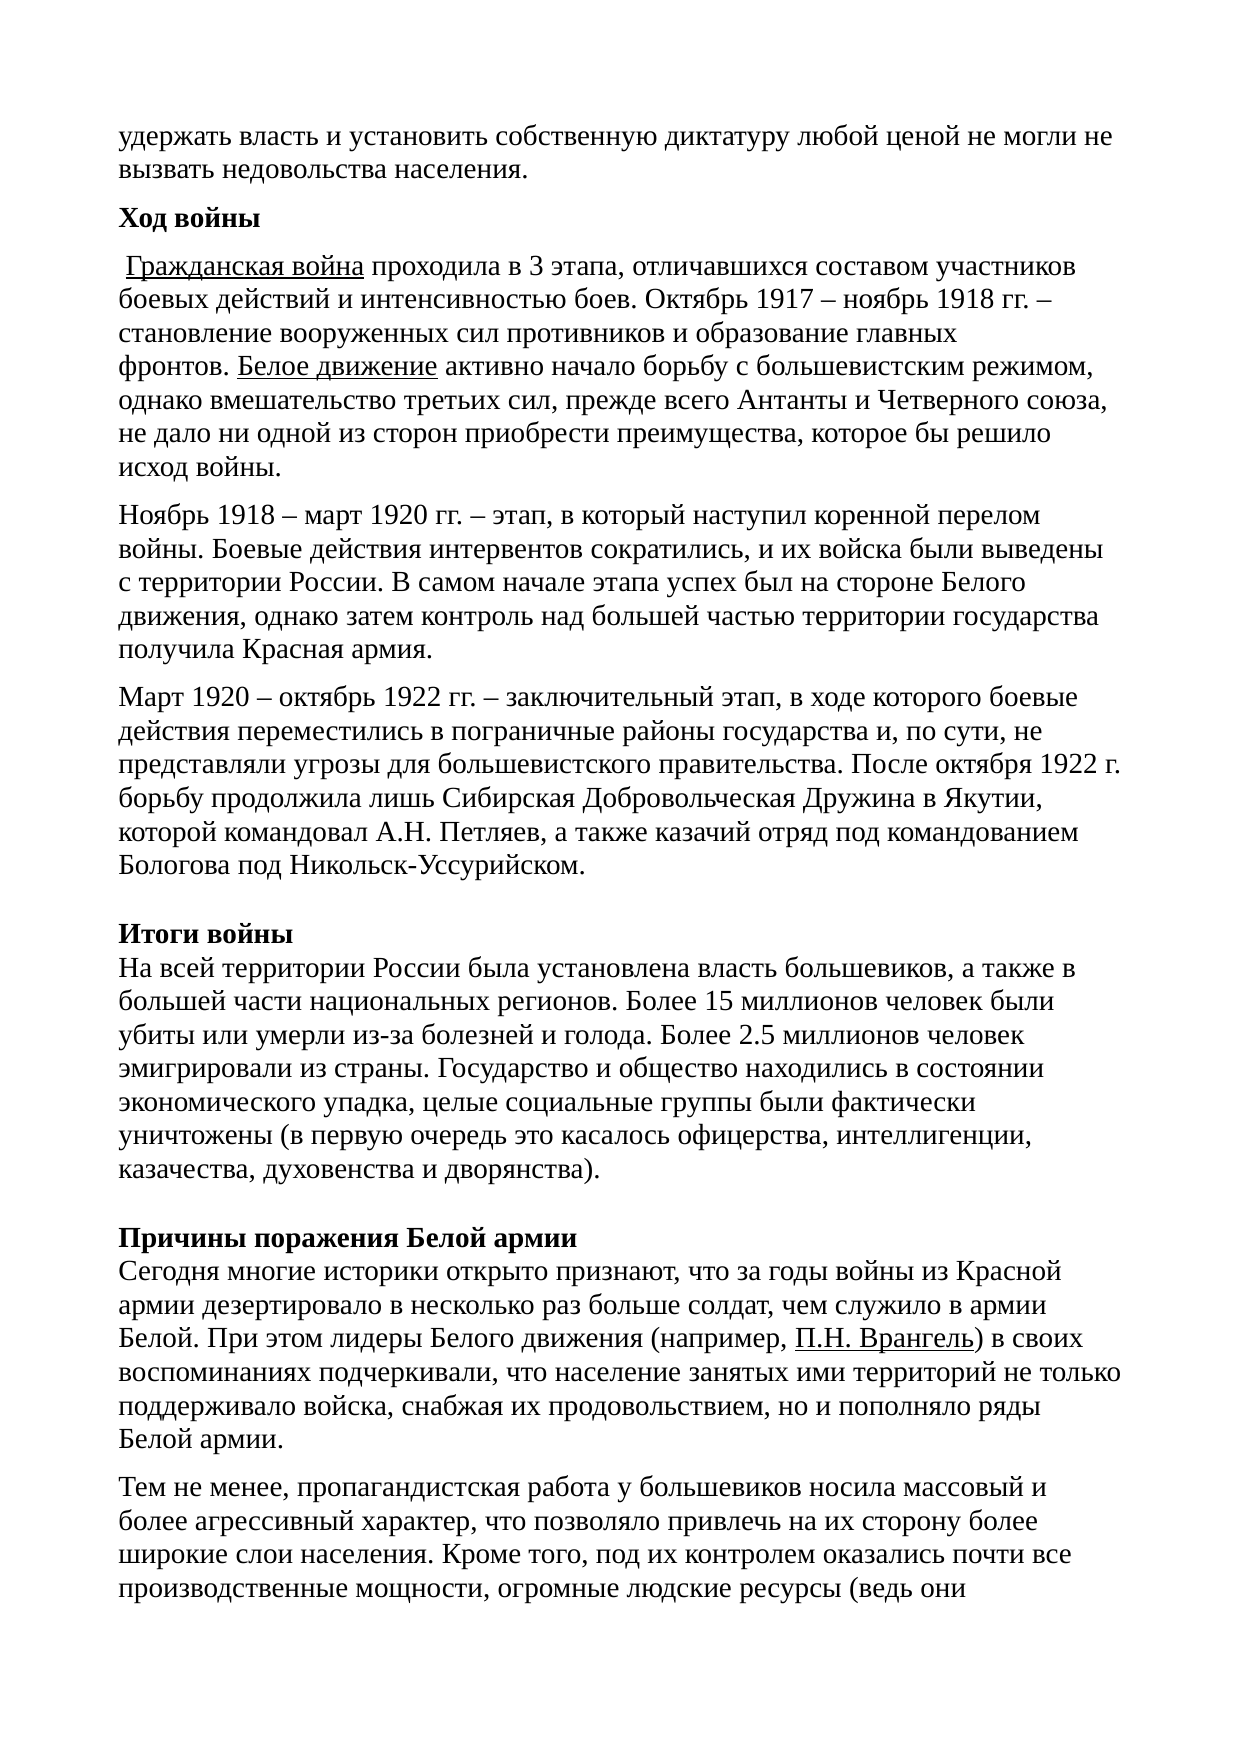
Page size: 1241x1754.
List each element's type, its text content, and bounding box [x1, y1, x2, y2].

text Ноябрь 1918 – март 1920 гг. – этап, в который наступил коренной перелом войны. Боевые действия интервентов сократились, и их войска были выведены с территории России. В самом начале этапа успех был на стороне Белого движения, однако затем контроль над большей частью территории государства получила Красная армия. [118, 497, 1122, 665]
text Гражданская война проходила в 3 этапа, отличавшихся составом участников боевых действий и интенсивностью боев. Октябрь 1917 – ноябрь 1918 гг. – становление вооруженных сил противников и образование главных фронтов. Белое движение активно начало борьбу с большевистским режимом, однако вмешательство третьих сил, прежде всего Антанты и Четверного союза, не дало ни одной из сторон приобрести преимущества, которое бы решило исход войны. [118, 248, 1122, 483]
subtitle Итоги войны [118, 916, 1122, 950]
text Март 1920 – октябрь 1922 гг. – заключительный этап, в ходе которого боевые действия переместились в пограничные районы государства и, по сути, не представляли угрозы для большевистского правительства. После октября 1922 г. борьбу продолжила лишь Сибирская Добровольческая Дружина в Якутии, которой командовал А.Н. Петляев, а также казачий отряд под командованием Бологова под Никольск-Уссурийском. [118, 679, 1122, 881]
subtitle Причины поражения Белой армии [118, 1220, 1122, 1253]
text удержать власть и установить собственную диктатуру любой ценой не могли не вызвать недовольства населения. [118, 118, 1122, 185]
text Сегодня многие историки открыто признают, что за годы войны из Красной армии дезертировало в несколько раз больше солдат, чем служило в армии Белой. При этом лидеры Белого движения (например, П.Н. Врангель) в своих воспоминаниях подчеркивали, что население занятых ими территорий не только поддерживало войска, снабжая их продовольствием, но и пополняло ряды Белой армии. [118, 1253, 1122, 1455]
text Ход войны [118, 200, 1122, 233]
text На всей территории России была установлена власть большевиков, а также в большей части национальных регионов. Более 15 миллионов человек были убиты или умерли из-за болезней и голода. Более 2.5 миллионов человек эмигрировали из страны. Государство и общество находились в состоянии экономического упадка, целые социальные группы были фактически уничтожены (в первую очередь это касалось офицерства, интеллигенции, казачества, духовенства и дворянства). [118, 950, 1122, 1184]
text Тем не менее, пропагандистская работа у большевиков носила массовый и более агрессивный характер, что позволяло привлечь на их сторону более широкие слои населения. Кроме того, под их контролем оказались почти все производственные мощности, огромные людские ресурсы (ведь они [118, 1469, 1122, 1603]
